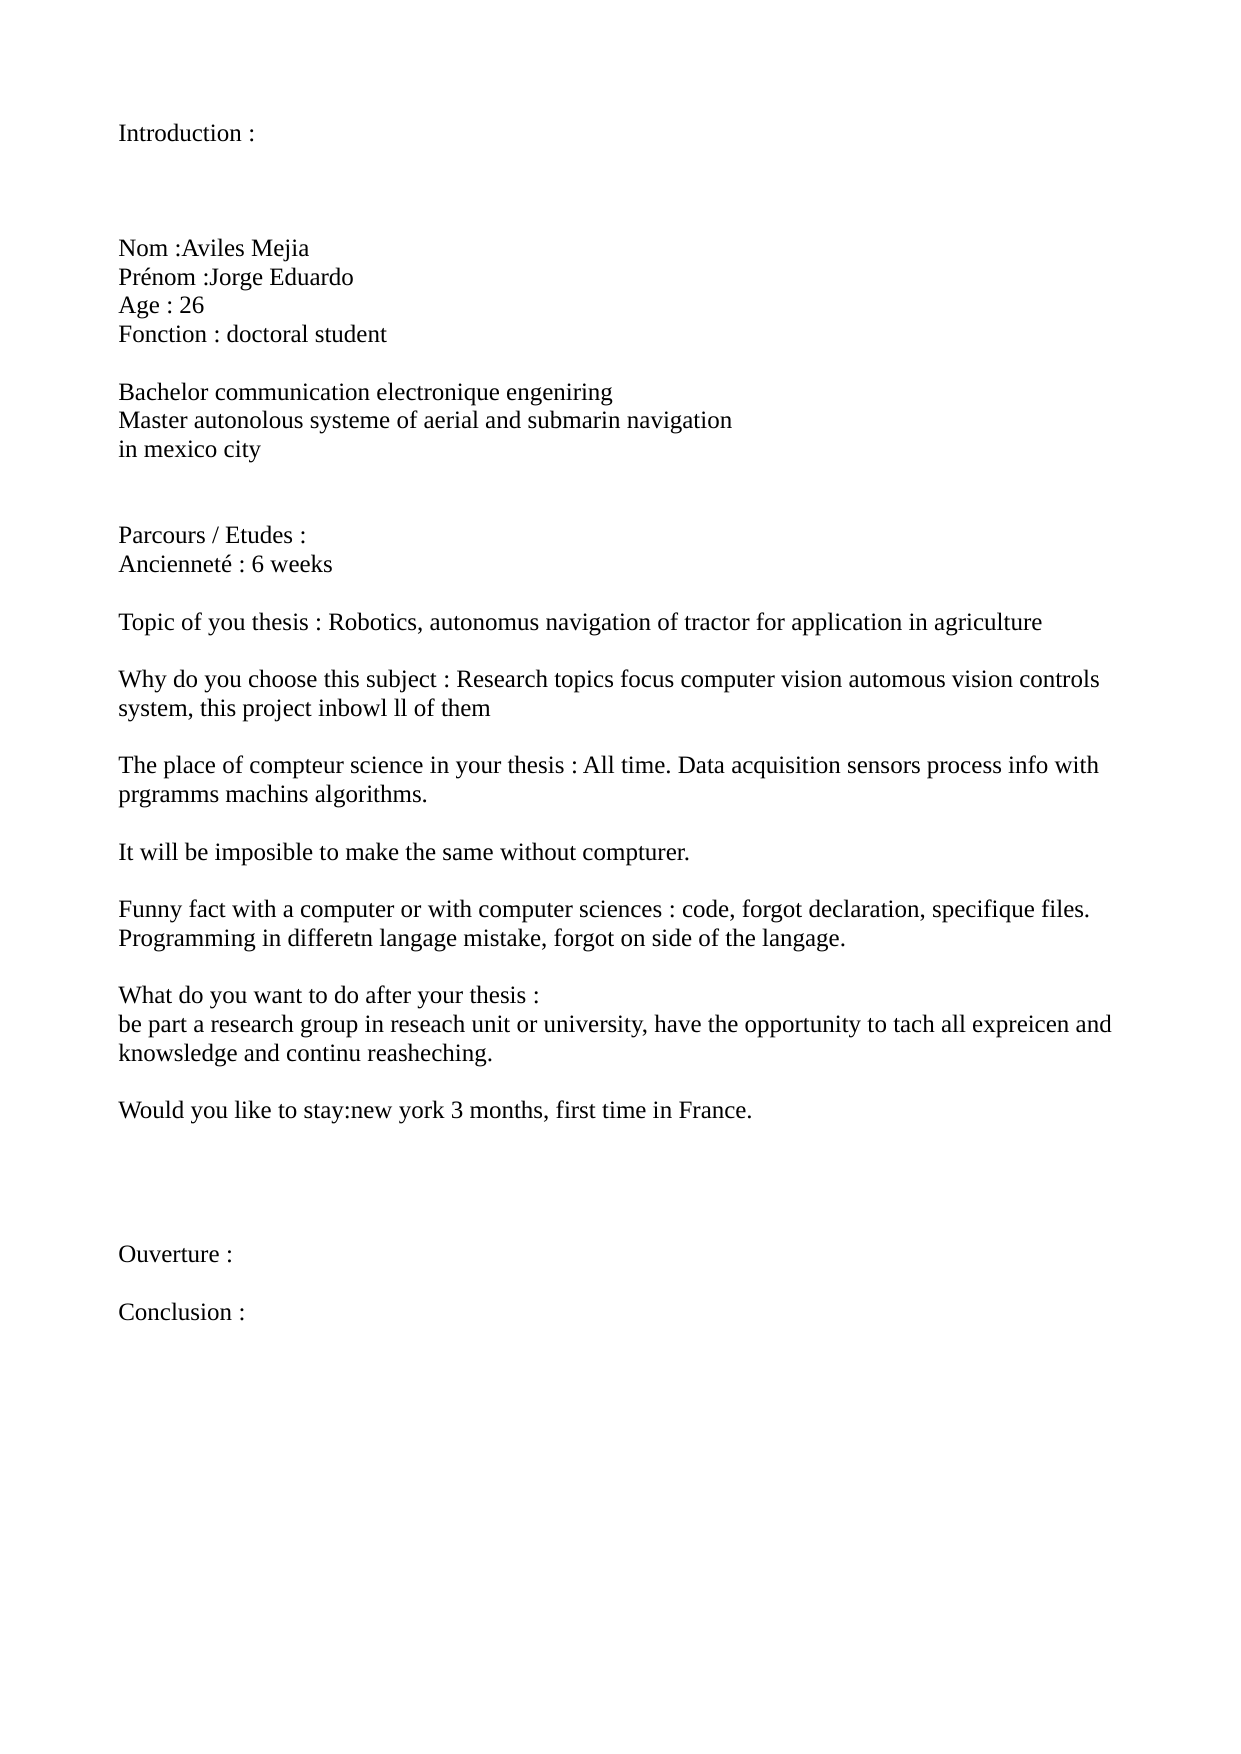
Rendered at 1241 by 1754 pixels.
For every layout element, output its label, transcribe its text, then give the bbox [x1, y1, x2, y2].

text Age : 26 [118, 291, 1122, 319]
text Ancienneté : 6 weeks [118, 549, 1122, 578]
text The place of compteur science in your thesis : All time. Data acquisition sensors process info with prgramms machins algorithms. [118, 751, 1122, 837]
text in mexico city [118, 434, 1122, 463]
text Funny fact with a computer or with computer sciences : code, forgot declaration, specifique files. Programming in differetn langage mistake, forgot on side of the langage. [118, 894, 1122, 952]
text Ouverture : [118, 1239, 1122, 1268]
text Parcours / Etudes : [118, 521, 1122, 549]
text Fonction : doctoral student [118, 319, 1122, 348]
text be part a research group in reseach unit or university, have the opportunity to tach all expreicen and knowsledge and continu reasheching. [118, 1009, 1122, 1067]
text Prénom :Jorge Eduardo [118, 262, 1122, 291]
text Why do you choose this subject : Research topics focus computer vision automous vision controls system, this project inbowl ll of them [118, 664, 1122, 722]
text Master autonolous systeme of aerial and submarin navigation [118, 406, 1122, 434]
text Would you like to stay:new york 3 months, first time in France. [118, 1096, 1122, 1124]
text Introduction : [118, 118, 1122, 147]
text Nom :Aviles Mejia [118, 233, 1122, 262]
text Conclusion : [118, 1297, 1122, 1326]
text Topic of you thesis : Robotics, autonomus navigation of tractor for application in agriculture [118, 607, 1122, 636]
text What do you want to do after your thesis : [118, 981, 1122, 1009]
text It will be imposible to make the same without compturer. [118, 837, 1122, 866]
text Bachelor communication electronique engeniring [118, 377, 1122, 406]
